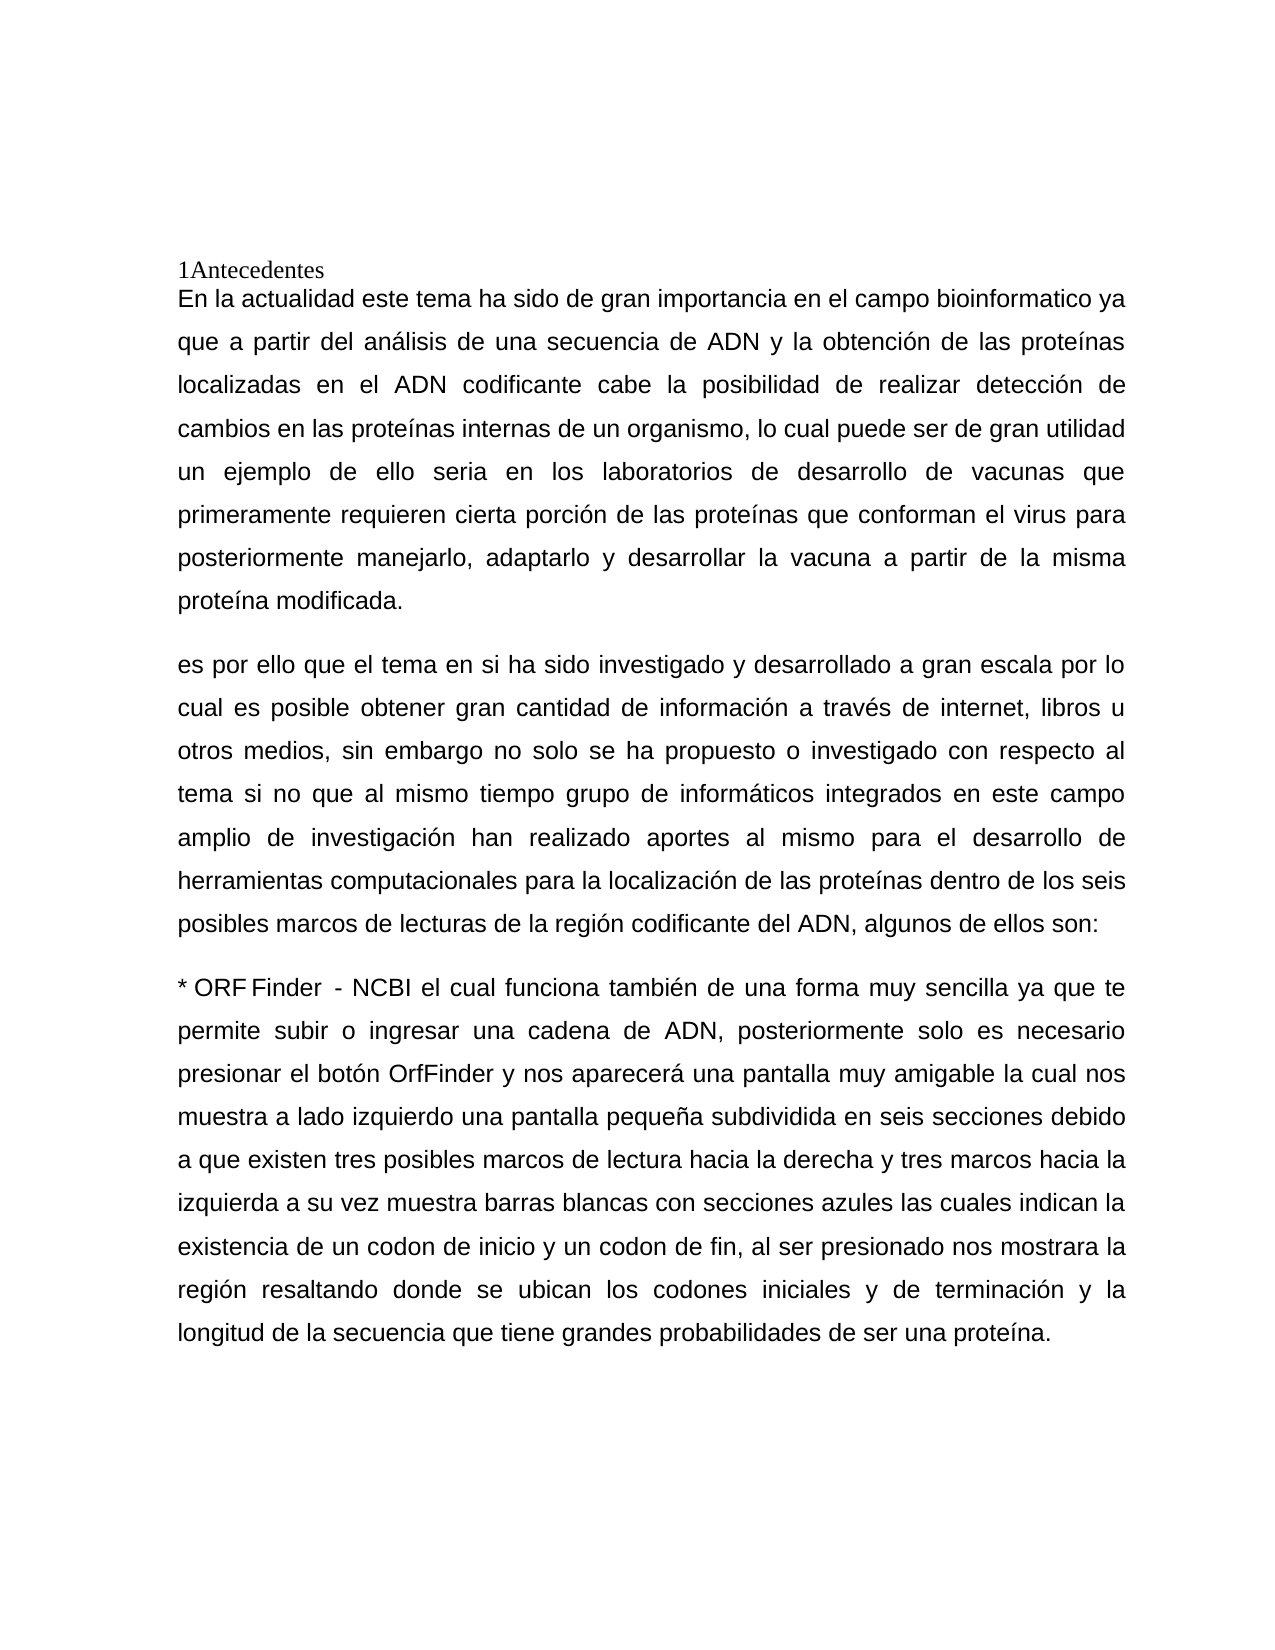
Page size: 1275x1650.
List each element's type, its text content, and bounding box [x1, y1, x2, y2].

list Antecedentes [177, 255, 1127, 284]
text es por ello que el tema en si ha sido investigado y desarrollado a gran escala por lo cual es posible obtener gran cantidad de información a través de internet, libros u otros medios, sin embargo no solo se ha propuesto o investigado con respecto al tema si no que al mismo tiempo grupo de informáticos integrados en este campo amplio de investigación han realizado aportes al mismo para el desarrollo de herramientas computacionales para la localización de las proteínas dentro de los seis posibles marcos de lecturas de la región codificante del ADN, algunos de ellos son: [177, 650, 1127, 937]
text En la actualidad este tema ha sido de gran importancia en el campo bioinformatico ya que a partir del análisis de una secuencia de ADN y la obtención de las proteínas localizadas en el ADN codificante cabe la posibilidad de realizar detección de cambios en las proteínas internas de un organismo, lo cual puede ser de gran utilidad un ejemplo de ello seria en los laboratorios de desarrollo de vacunas que primeramente requieren cierta porción de las proteínas que conforman el virus para posteriormente manejarlo, adaptarlo y desarrollar la vacuna a partir de la misma proteína modificada. [177, 284, 1127, 615]
text * ORF Finder - NCBI el cual funciona también de una forma muy sencilla ya que te permite subir o ingresar una cadena de ADN, posteriormente solo es necesario presionar el botón OrfFinder y nos aparecerá una pantalla muy amigable la cual nos muestra a lado izquierdo una pantalla pequeña subdividida en seis secciones debido a que existen tres posibles marcos de lectura hacia la derecha y tres marcos hacia la izquierda a su vez muestra barras blancas con secciones azules las cuales indican la existencia de un codon de inicio y un codon de fin, al ser presionado nos mostrara la región resaltando donde se ubican los codones iniciales y de terminación y la longitud de la secuencia que tiene grandes probabilidades de ser una proteína. [177, 973, 1127, 1346]
